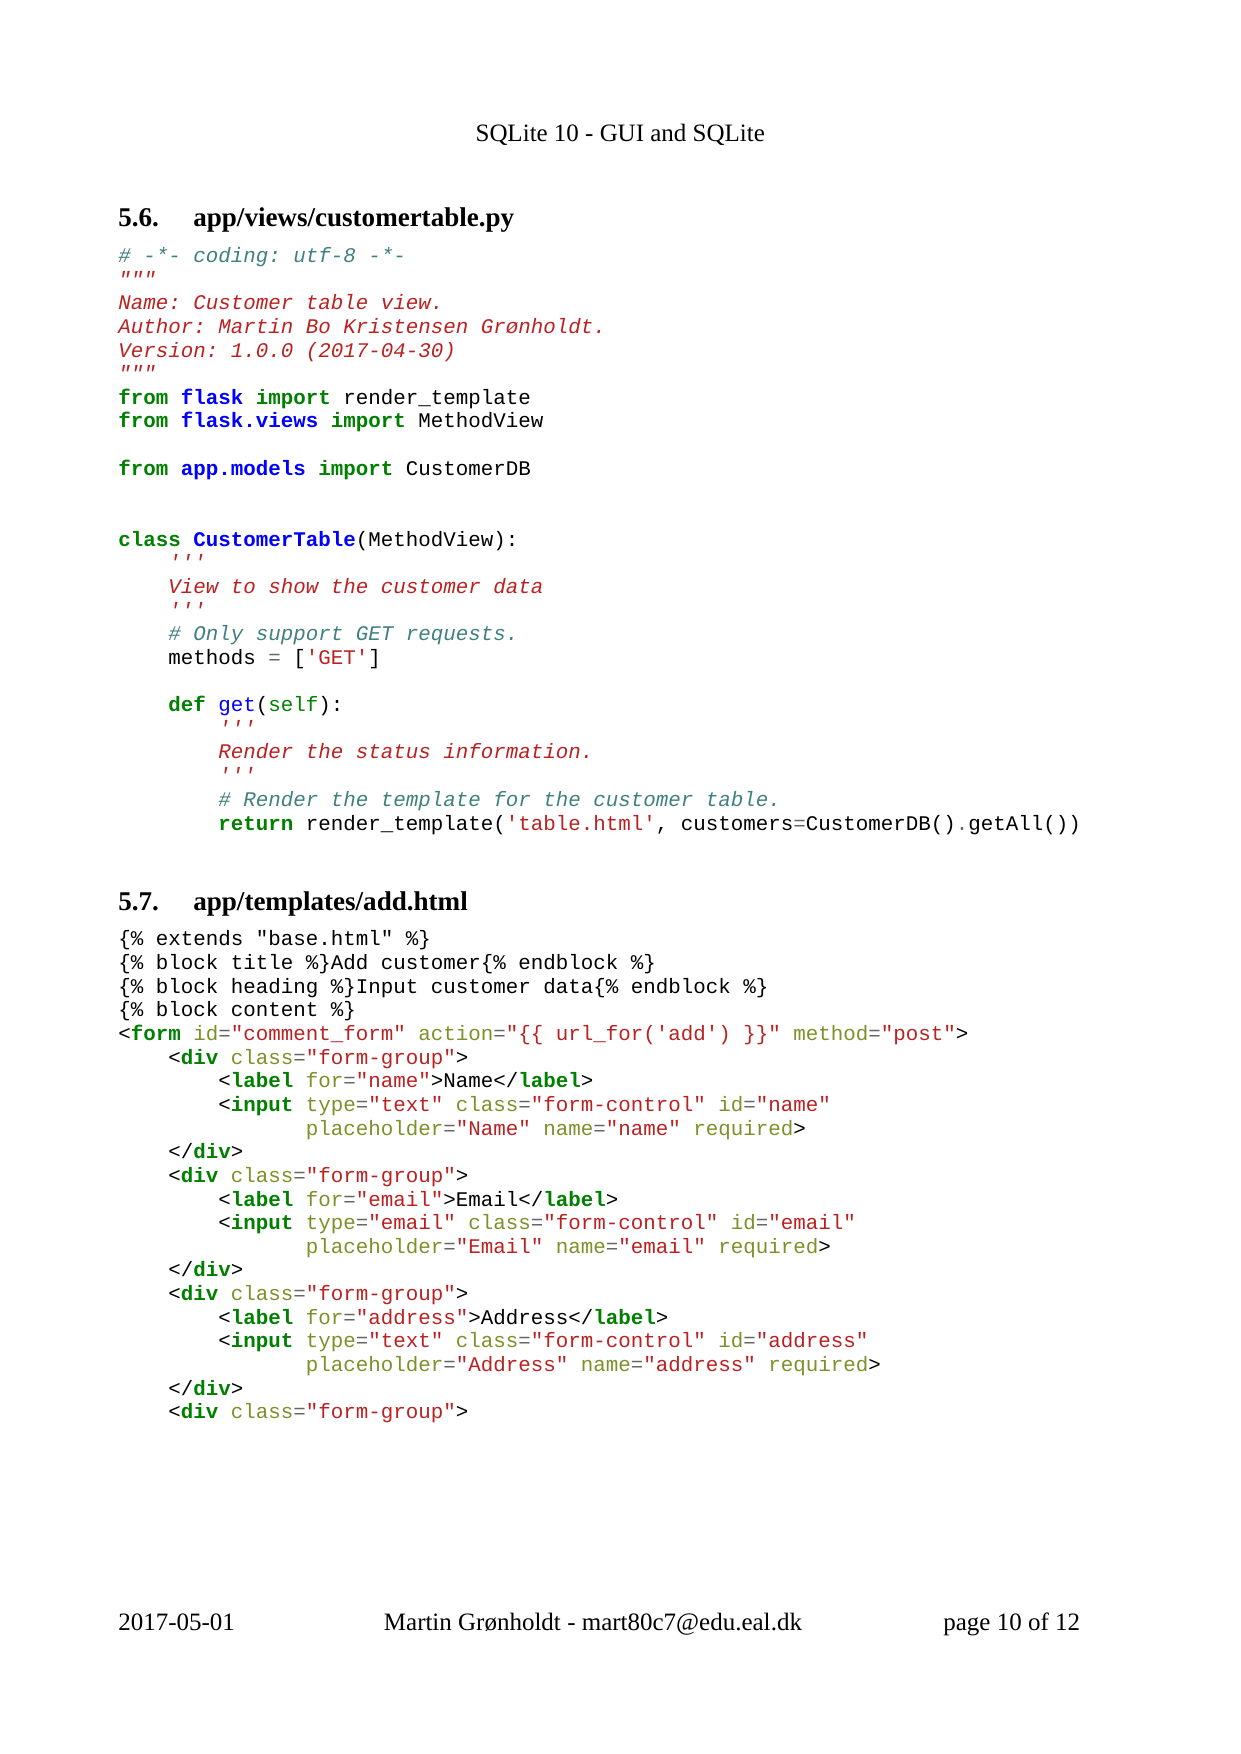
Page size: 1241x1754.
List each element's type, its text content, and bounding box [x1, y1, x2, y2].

text </div> [118, 1141, 1122, 1165]
text <div class="form-group"> [118, 1283, 1122, 1307]
text <label for="email">Email</label> [118, 1188, 1122, 1212]
text <label for="name">Name</label> [118, 1070, 1122, 1094]
text # -*- coding: utf-8 -*- [118, 245, 1122, 269]
text Name: Customer table view. [118, 292, 1122, 316]
text <form id="comment_form" action="{{ url_for('add') }}" method="post"> [118, 1023, 1122, 1047]
text ''' [118, 552, 1122, 576]
subtitle app/views/customertable.py [118, 201, 1122, 232]
text Version: 1.0.0 (2017-04-30) [118, 339, 1122, 363]
text ''' [118, 600, 1122, 623]
text # Only support GET requests. [118, 623, 1122, 647]
text </div> [118, 1378, 1122, 1401]
text placeholder="Address" name="address" required> [118, 1354, 1122, 1378]
text {% block title %}Add customer{% endblock %} [118, 952, 1122, 976]
text <div class="form-group"> [118, 1047, 1122, 1070]
text <div class="form-group"> [118, 1401, 1122, 1425]
text {% block content %} [118, 999, 1122, 1023]
text """ [118, 269, 1122, 292]
text {% extends "base.html" %} [118, 928, 1122, 952]
text ''' [118, 765, 1122, 789]
text <input type="text" class="form-control" id="name" [118, 1094, 1122, 1118]
text from flask import render_template [118, 387, 1122, 411]
text <input type="text" class="form-control" id="address" [118, 1330, 1122, 1354]
text <div class="form-group"> [118, 1165, 1122, 1188]
text ''' [118, 718, 1122, 742]
text methods = ['GET'] [118, 647, 1122, 671]
text Render the status information. [118, 742, 1122, 765]
text from flask.views import MethodView [118, 411, 1122, 434]
text </div> [118, 1259, 1122, 1283]
text <label for="address">Address</label> [118, 1307, 1122, 1330]
text View to show the customer data [118, 576, 1122, 600]
text placeholder="Email" name="email" required> [118, 1236, 1122, 1259]
text return render_template('table.html', customers=CustomerDB().getAll()) [118, 812, 1122, 836]
text class CustomerTable(MethodView): [118, 529, 1122, 552]
text Author: Martin Bo Kristensen Grønholdt. [118, 316, 1122, 339]
text # Render the template for the customer table. [118, 789, 1122, 812]
text from app.models import CustomerDB [118, 458, 1122, 481]
text placeholder="Name" name="name" required> [118, 1118, 1122, 1141]
text <input type="email" class="form-control" id="email" [118, 1212, 1122, 1236]
text """ [118, 363, 1122, 387]
subtitle app/templates/add.html [118, 885, 1122, 916]
text {% block heading %}Input customer data{% endblock %} [118, 976, 1122, 999]
text def get(self): [118, 694, 1122, 718]
